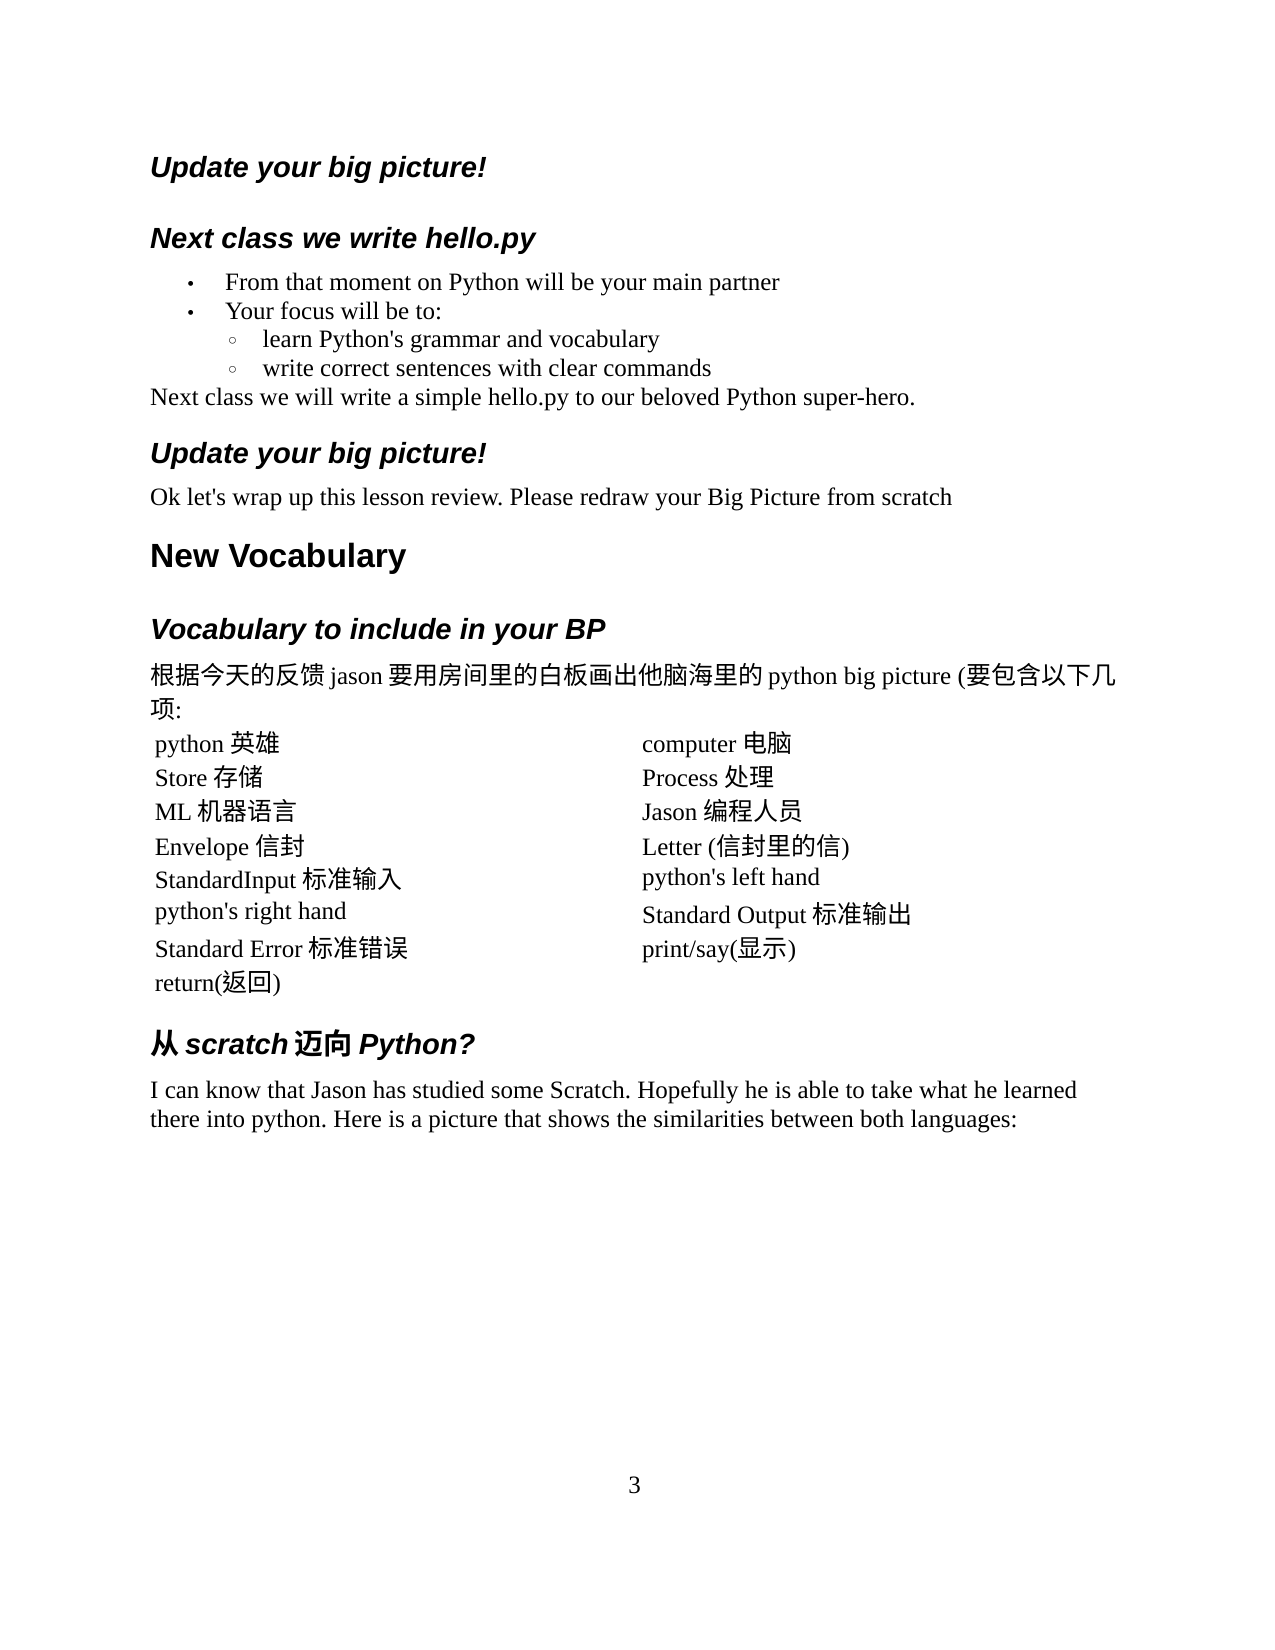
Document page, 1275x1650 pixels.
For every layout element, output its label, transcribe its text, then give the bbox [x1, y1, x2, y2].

table_header computer 电脑 [638, 726, 1125, 760]
text Next class we will write a simple hello.py to our beloved Python super-hero. [150, 382, 1125, 411]
table_cell Letter (信封里的信) [638, 828, 1125, 862]
table_cell Process 处理 [638, 760, 1125, 794]
list Your focus will be to: [187, 296, 1125, 324]
text 根据今天的反馈jason要用房间里的白板画出他脑海里的python big picture (要包含以下几项: [150, 658, 1125, 726]
list write correct sentences with clear commands [225, 353, 1125, 382]
table_cell Envelope 信封 [150, 828, 637, 862]
table_cell ML 机器语言 [150, 794, 637, 828]
table_cell return(返回) [150, 964, 637, 998]
table_cell Standard Error 标准错误 [150, 930, 637, 964]
table_cell StandardInput 标准输入 [150, 862, 637, 896]
text Ok let's wrap up this lesson review. Please redraw your Big Picture from scratch [150, 482, 1125, 511]
list From that moment on Python will be your main partner [187, 267, 1125, 296]
text I can know that Jason has studied some Scratch. Hopefully he is able to take what he learned there into python. Here is a picture that shows the similarities between both languages: [150, 1076, 1125, 1133]
list learn Python's grammar and vocabulary [225, 324, 1125, 353]
table_cell Standard Output 标准输出 [638, 896, 1125, 930]
table_cell Store 存储 [150, 760, 637, 794]
table_cell python's right hand [150, 896, 637, 930]
table_header python 英雄 [150, 726, 637, 760]
subtitle Update your big picture! [150, 150, 1125, 183]
subtitle 从scratch迈向Python? [150, 1023, 1125, 1063]
subtitle New Vocabulary [150, 536, 1125, 574]
table_cell [638, 964, 1125, 998]
table_cell Jason 编程人员 [638, 794, 1125, 828]
subtitle Next class we write hello.py [150, 221, 1125, 254]
subtitle Vocabulary to include in your BP [150, 612, 1125, 645]
table_cell print/say(显示) [638, 930, 1125, 964]
subtitle Update your big picture! [150, 436, 1125, 469]
table_cell python's left hand [638, 862, 1125, 896]
